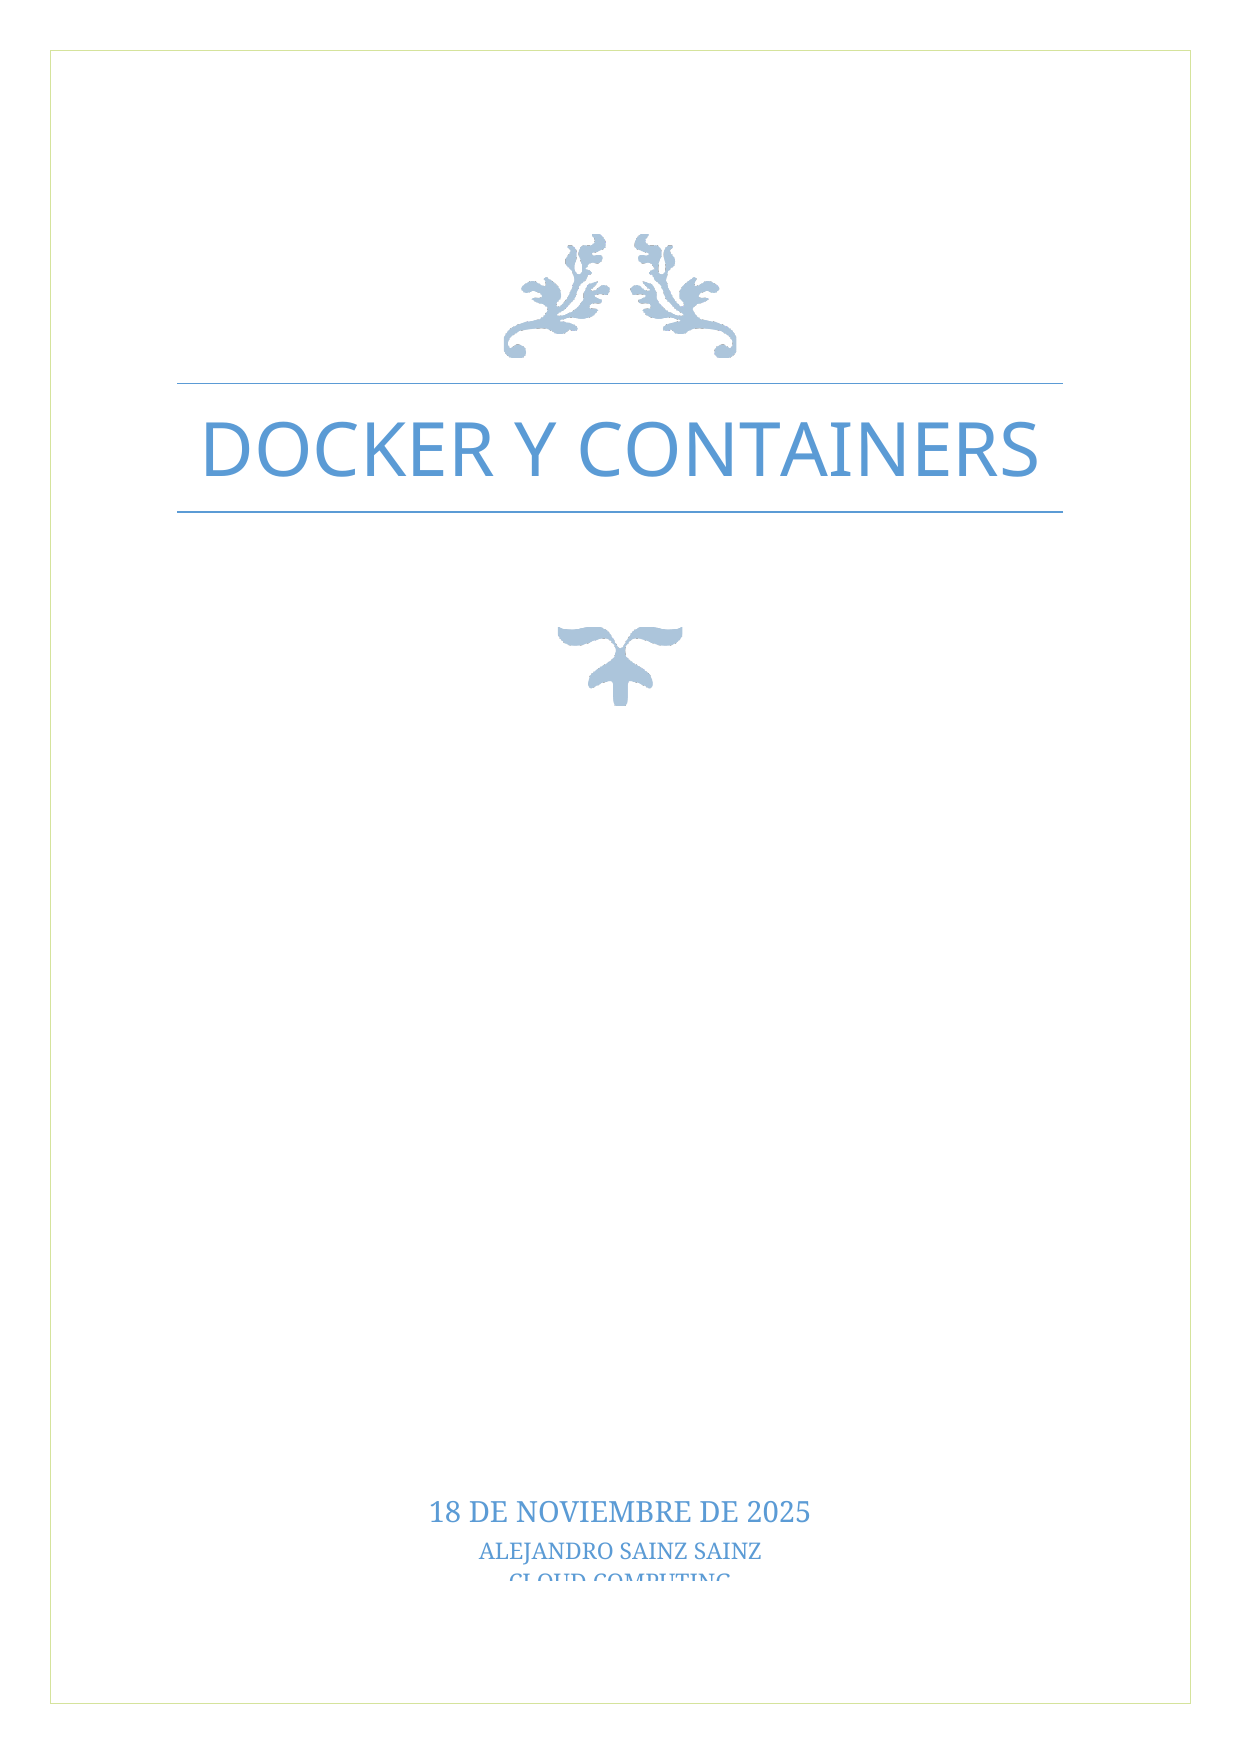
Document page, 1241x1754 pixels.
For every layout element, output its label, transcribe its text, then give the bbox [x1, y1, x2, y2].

text ALEJANDRO SAINZ SAINZ [177, 1535, 1063, 1566]
text DOCKER Y CONTAINERS [177, 384, 1063, 511]
text CLOUD COMPUTING [177, 1566, 1063, 1580]
text 18 de NOVIEMBRE de 2025 [177, 1491, 1063, 1531]
